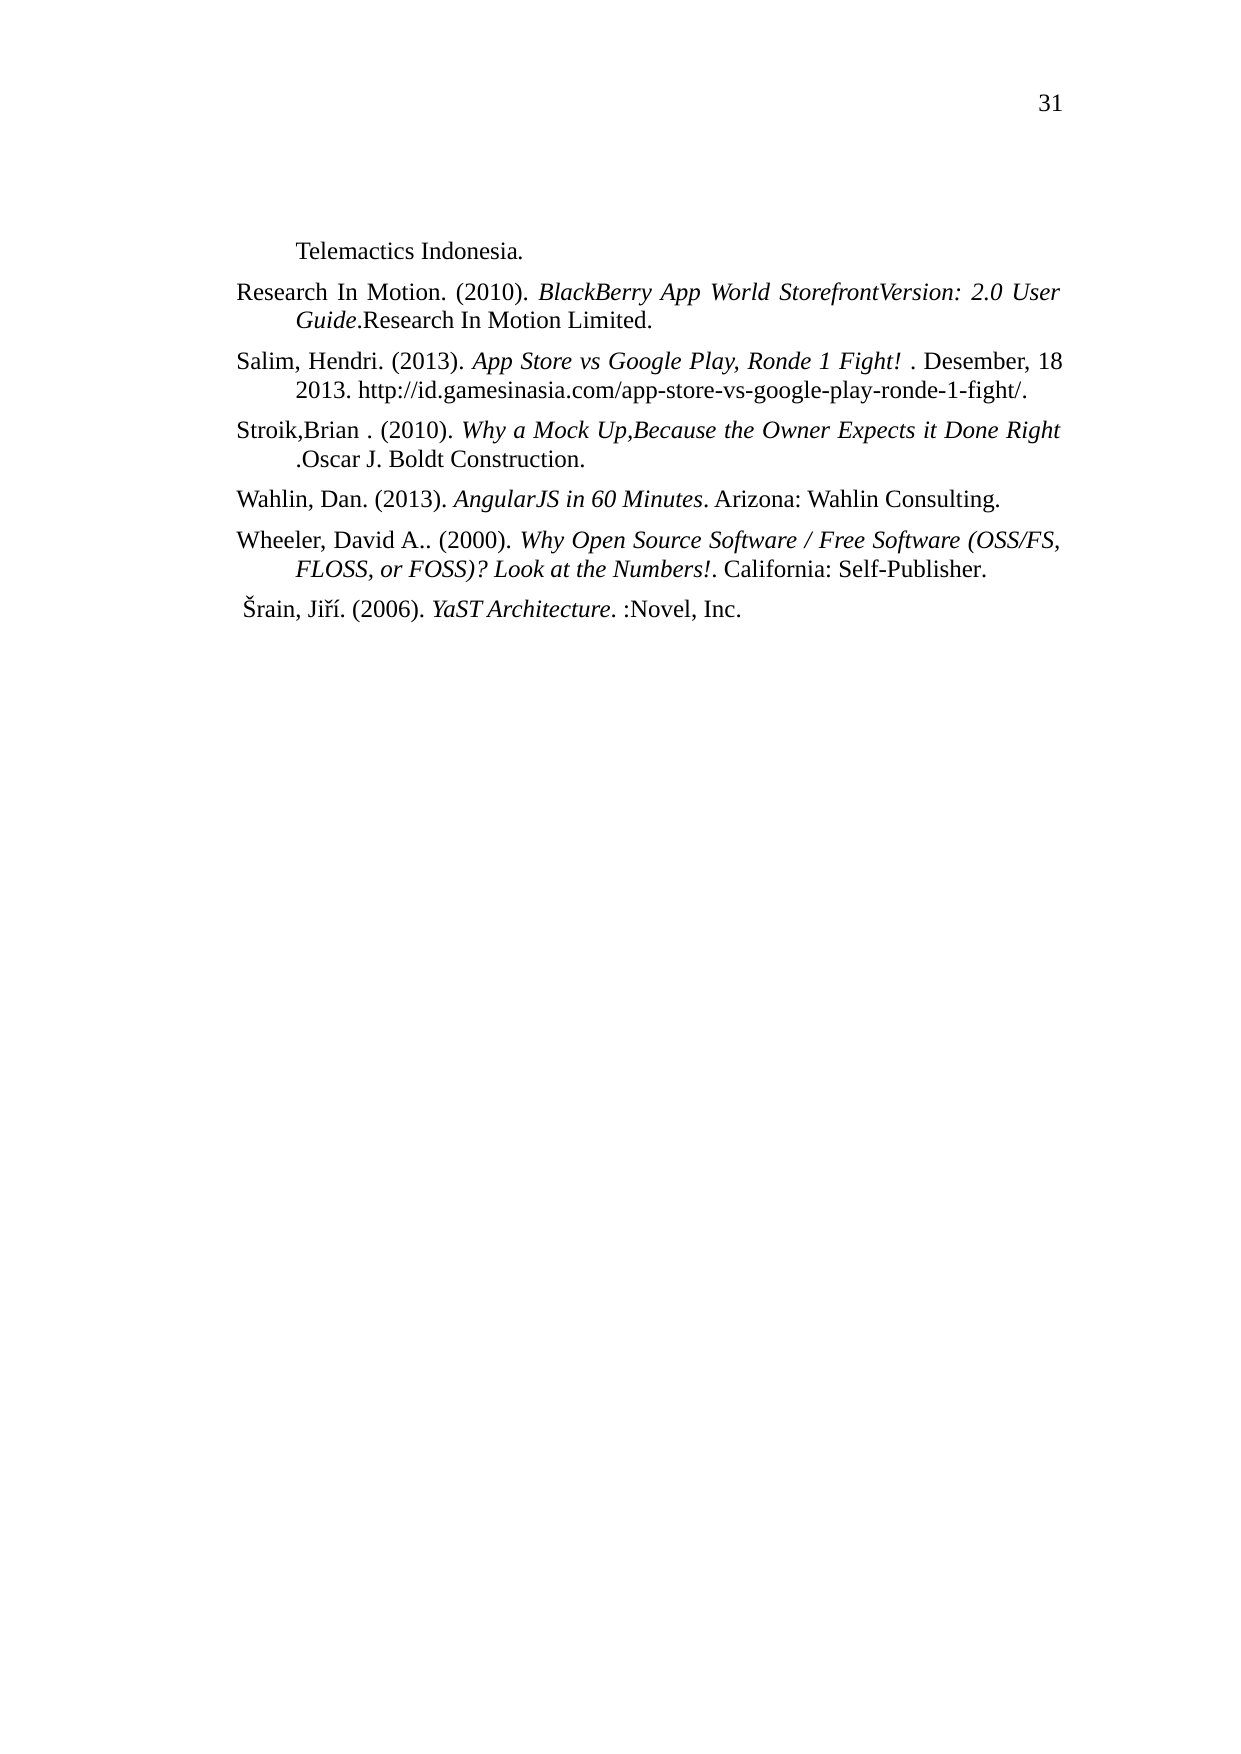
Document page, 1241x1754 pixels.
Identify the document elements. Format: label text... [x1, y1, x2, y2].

text Stroik,Brian . (2010). Why a Mock Up,Because the Owner Expects it Done Right .Oscar J. Boldt Construction. [236, 415, 1063, 473]
text Wahlin, Dan. (2013). AngularJS in 60 Minutes. Arizona: Wahlin Consulting. [236, 484, 1063, 513]
text Wheeler, David A.. (2000). Why Open Source Software / Free Software (OSS/FS, FLOSS, or FOSS)? Look at the Numbers!. California: Self-Publisher. [236, 525, 1063, 582]
text Salim, Hendri. (2013). App Store vs Google Play, Ronde 1 Fight! . Desember, 18 2013. http://id.gamesinasia.com/app-store-vs-google-play-ronde-1-fight/. [236, 346, 1063, 403]
text Telemactics Indonesia. [236, 236, 1063, 265]
text Šrain, Jiří. (2006). YaST Architecture. :Novel, Inc. [236, 594, 1063, 623]
text Research In Motion. (2010). BlackBerry App World StorefrontVersion: 2.0 User Guide.Research In Motion Limited. [236, 277, 1063, 334]
